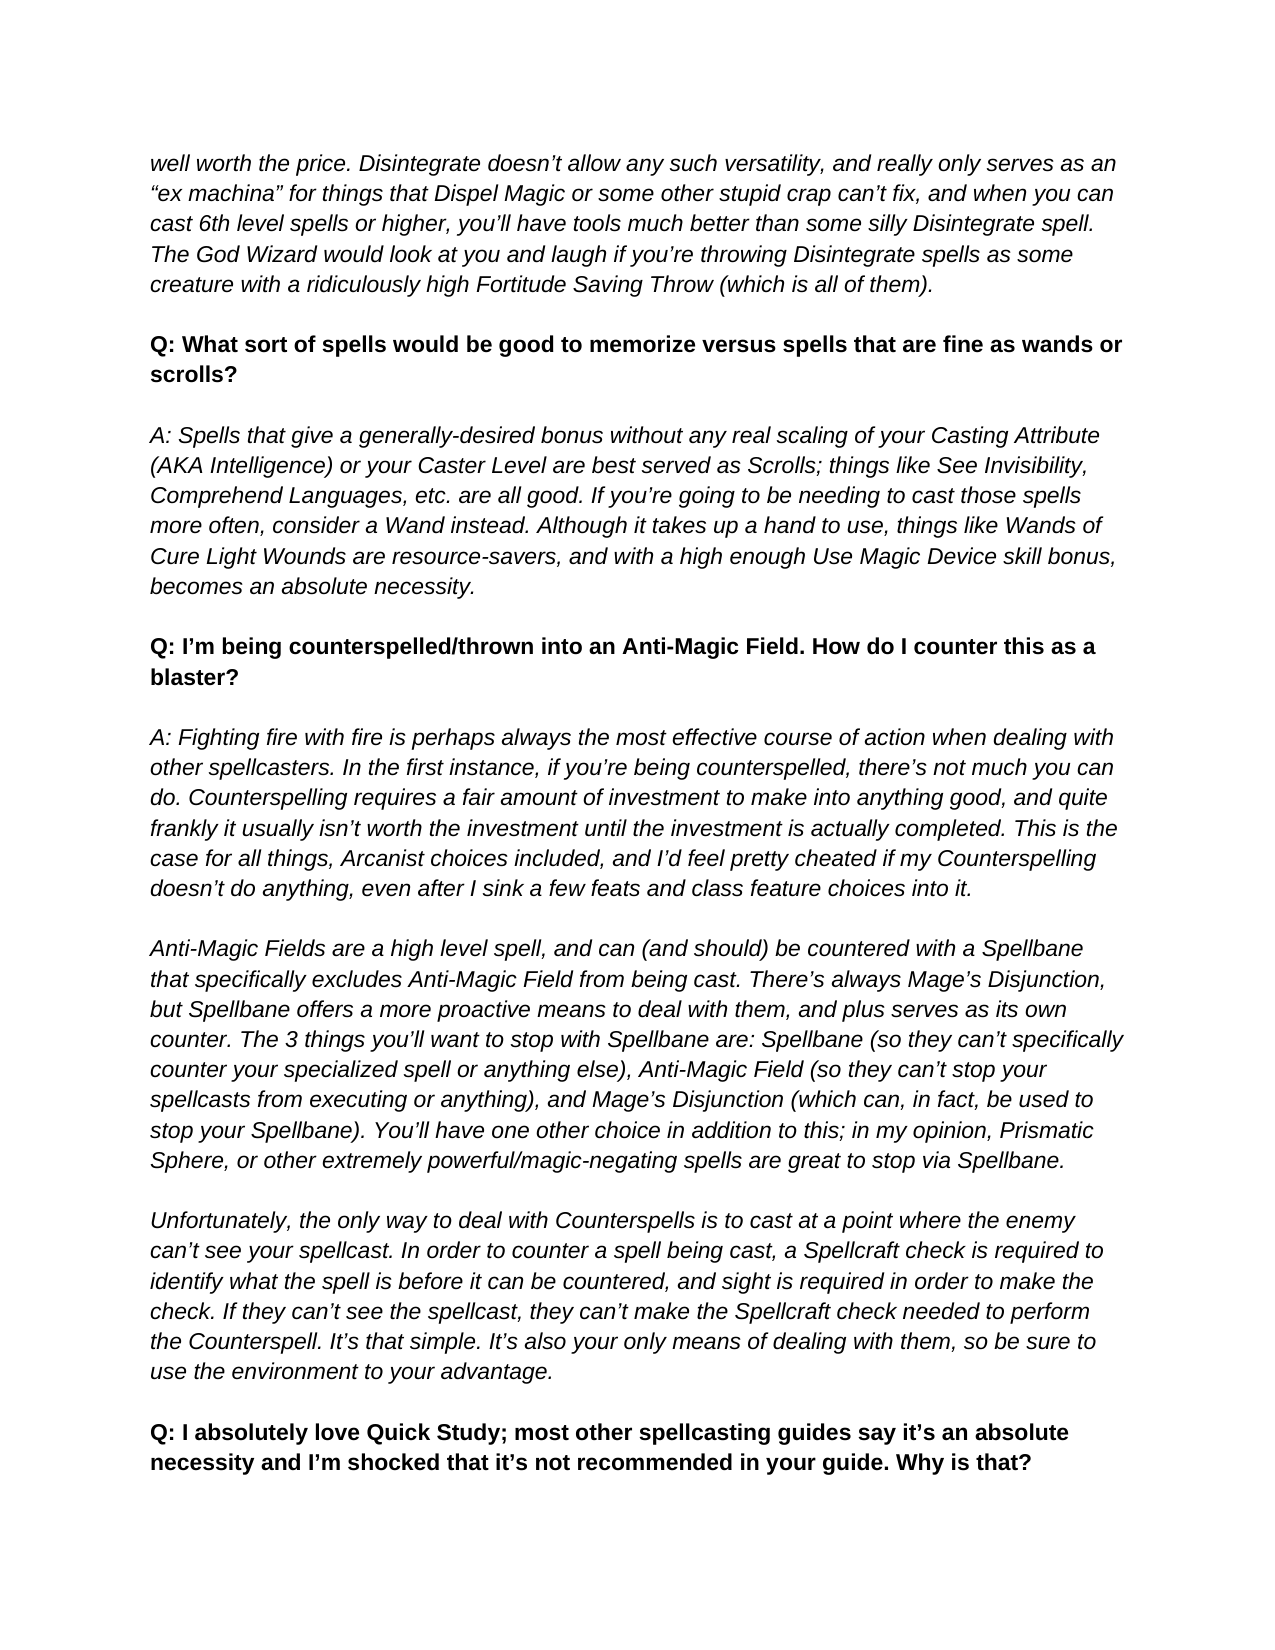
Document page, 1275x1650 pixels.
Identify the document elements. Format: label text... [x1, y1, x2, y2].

text A: Fighting fire with fire is perhaps always the most effective course of action when dealing with other spellcasters. In the first instance, if you’re being counterspelled, there’s not much you can do. Counterspelling requires a fair amount of investment to make into anything good, and quite frankly it usually isn’t worth the investment until the investment is actually completed. This is the case for all things, Arcanist choices included, and I’d feel pretty cheated if my Counterspelling doesn’t do anything, even after I sink a few feats and class feature choices into it. [150, 724, 1125, 901]
text Q: I’m being counterspelled/thrown into an Anti-Magic Field. How do I counter this as a blaster? [150, 633, 1125, 690]
text Unfortunately, the only way to deal with Counterspells is to cast at a point where the enemy can’t see your spellcast. In order to counter a spell being cast, a Spellcraft check is required to identify what the spell is before it can be countered, and sight is required in order to make the check. If they can’t see the spellcast, they can’t make the Spellcraft check needed to perform the Counterspell. It’s that simple. It’s also your only means of dealing with them, so be sure to use the environment to your advantage. [150, 1207, 1125, 1385]
text Q: What sort of spells would be good to memorize versus spells that are fine as wands or scrolls? [150, 331, 1125, 388]
text Q: I absolutely love Quick Study; most other spellcasting guides say it’s an absolute necessity and I’m shocked that it’s not recommended in your guide. Why is that? [150, 1419, 1125, 1475]
text well worth the price. Disintegrate doesn’t allow any such versatility, and really only serves as an “ex machina” for things that Dispel Magic or some other stupid crap can’t fix, and when you can cast 6th level spells or higher, you’ll have tools much better than some silly Disintegrate spell. The God Wizard would look at you and laugh if you’re throwing Disintegrate spells as some creature with a ridiculously high Fortitude Saving Throw (which is all of them). [150, 150, 1125, 297]
text Anti-Magic Fields are a high level spell, and can (and should) be countered with a Spellbane that specifically excludes Anti-Magic Field from being cast. There’s always Mage’s Disjunction, but Spellbane offers a more proactive means to deal with them, and plus serves as its own counter. The 3 things you’ll want to stop with Spellbane are: Spellbane (so they can’t specifically counter your specialized spell or anything else), Anti-Magic Field (so they can’t stop your spellcasts from executing or anything), and Mage’s Disjunction (which can, in fact, be used to stop your Spellbane). You’ll have one other choice in addition to this; in my opinion, Prismatic Sphere, or other extremely powerful/magic-negating spells are great to stop via Spellbane. [150, 935, 1125, 1173]
text A: Spells that give a generally-desired bonus without any real scaling of your Casting Attribute (AKA Intelligence) or your Caster Level are best served as Scrolls; things like See Invisibility, Comprehend Languages, etc. are all good. If you’re going to be needing to cast those spells more often, consider a Wand instead. Although it takes up a hand to use, things like Wands of Cure Light Wounds are resource-savers, and with a high enough Use Magic Device skill bonus, becomes an absolute necessity. [150, 422, 1125, 599]
